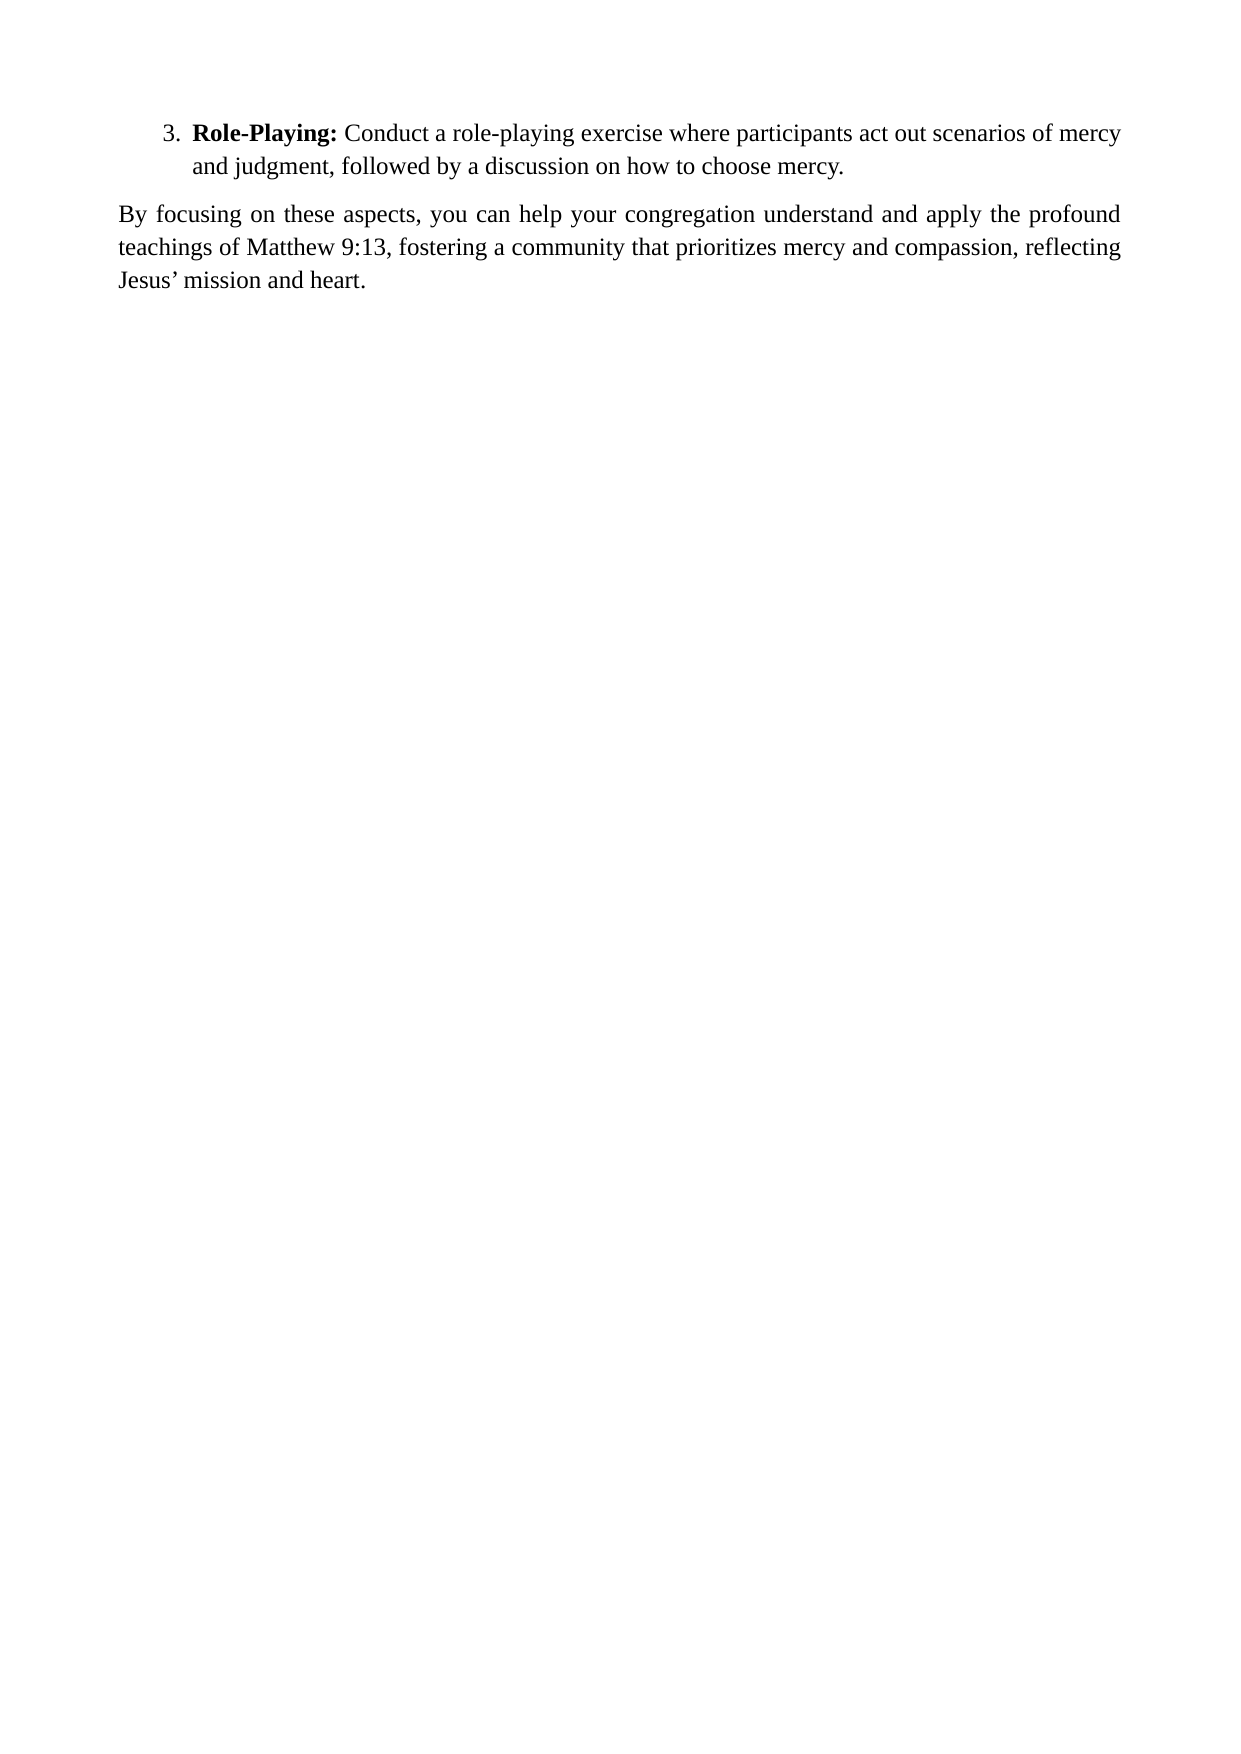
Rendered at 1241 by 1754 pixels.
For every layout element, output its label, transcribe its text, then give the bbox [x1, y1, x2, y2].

text By focusing on these aspects, you can help your congregation understand and apply the profound teachings of Matthew 9:13, fostering a community that prioritizes mercy and compassion, reflecting Jesus’ mission and heart. [118, 199, 1122, 293]
list Role-Playing: Conduct a role-playing exercise where participants act out scenarios of mercy and judgment, followed by a discussion on how to choose mercy. [162, 118, 1122, 180]
